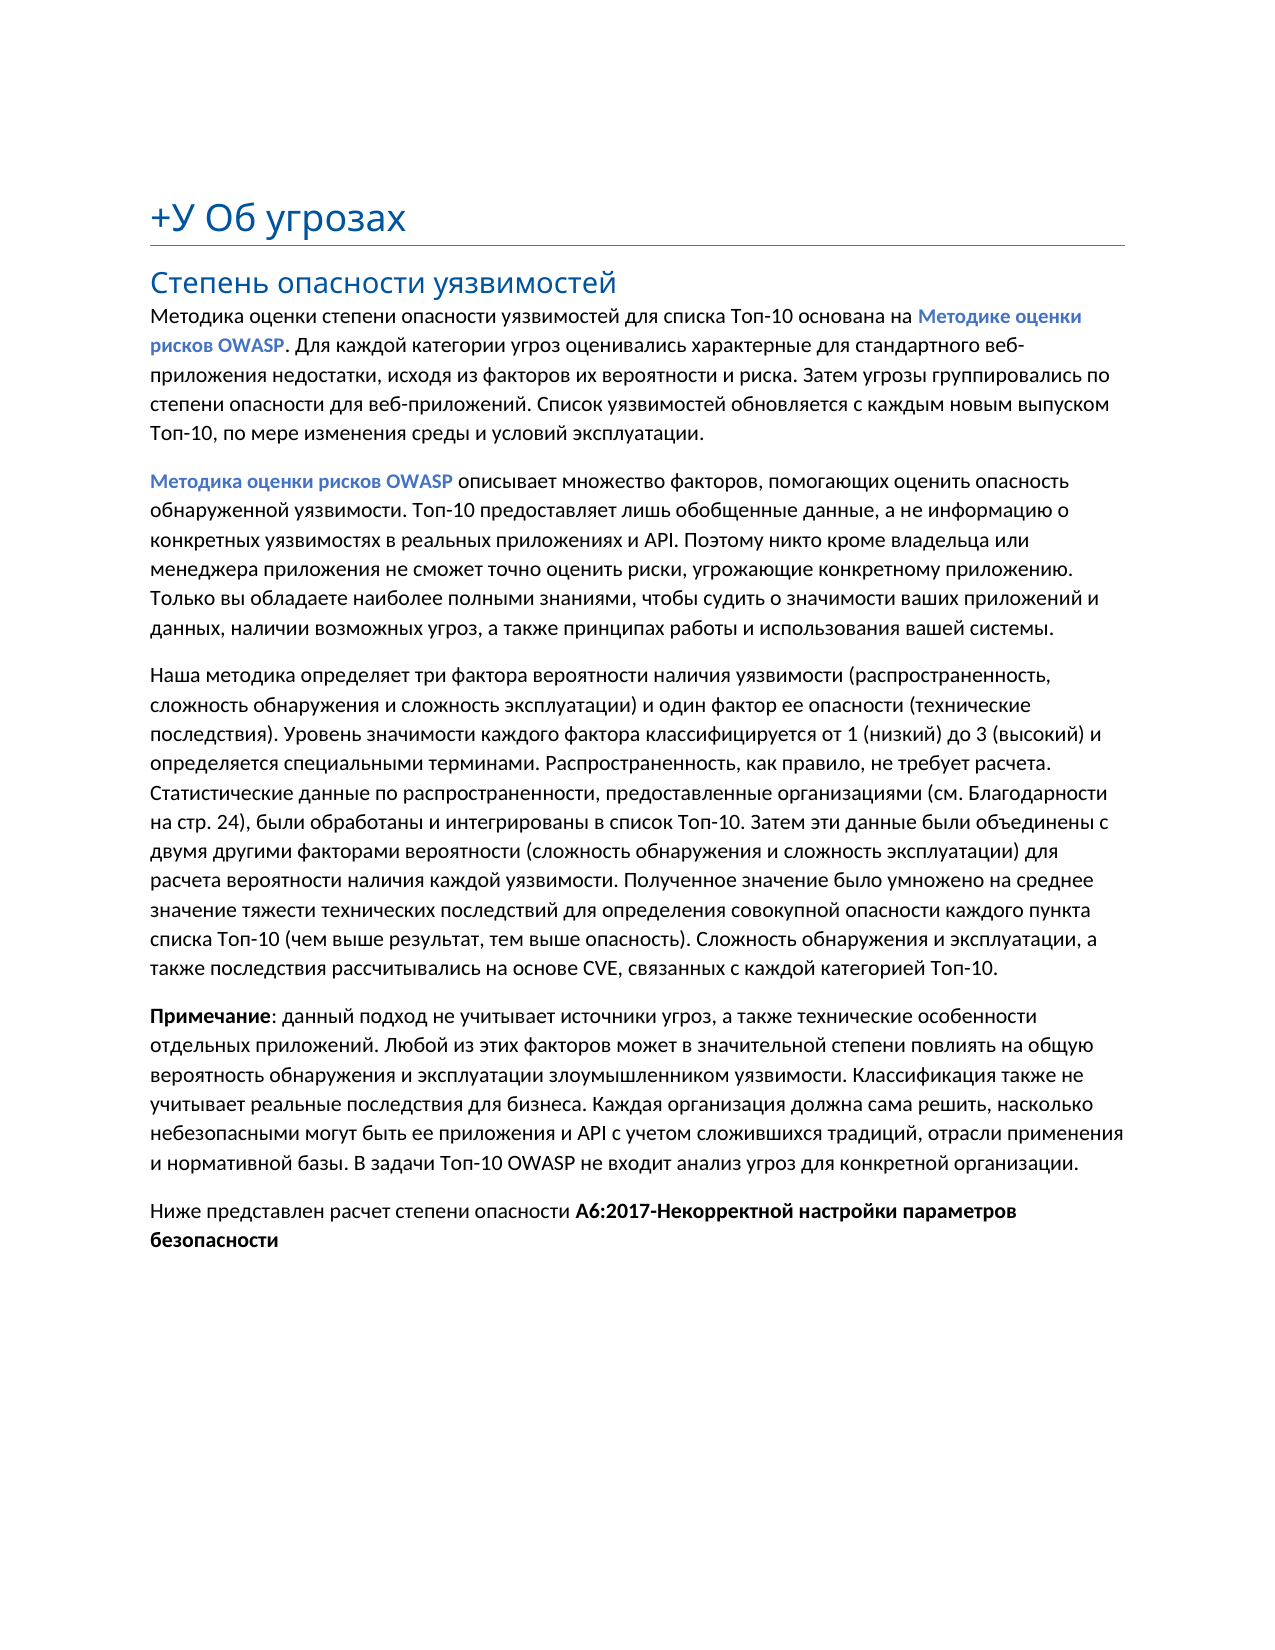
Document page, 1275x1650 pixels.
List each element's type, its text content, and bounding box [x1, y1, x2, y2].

text Наша методика определяет три фактора вероятности наличия уязвимости (распространенность, сложность обнаружения и сложность эксплуатации) и один фактор ее опасности (технические последствия). Уровень значимости каждого фактора классифицируется от 1 (низкий) до 3 (высокий) и определяется специальными терминами. Распространенность, как правило, не требует расчета. Статистические данные по распространенности, предоставленные организациями (см. Благодарности на стр. 24), были обработаны и интегрированы в список Топ-10. Затем эти данные были объединены с двумя другими факторами вероятности (сложность обнаружения и сложность эксплуатации) для расчета вероятности наличия каждой уязвимости. Полученное значение было умножено на среднее значение тяжести технических последствий для определения совокупной опасности каждого пункта списка Топ-10 (чем выше результат, тем выше опасность). Сложность обнаружения и эксплуатации, а также последствия рассчитывались на основе CVE, связанных с каждой категорией Топ-10. [150, 662, 1125, 981]
text Методика оценки степени опасности уязвимостей для списка Топ-10 основана на Методике оценки рисков OWASP. Для каждой категории угроз оценивались характерные для стандартного веб-приложения недостатки, исходя из факторов их вероятности и риска. Затем угрозы группировались по степени опасности для веб-приложений. Список уязвимостей обновляется с каждым новым выпуском Топ-10, по мере изменения среды и условий эксплуатации. [150, 302, 1125, 446]
text Ниже представлен расчет степени опасности A6:2017-Некорректной настройки параметров безопасности [150, 1197, 1125, 1253]
text Примечание: данный подход не учитывает источники угроз, а также технические особенности отдельных приложений. Любой из этих факторов может в значительной степени повлиять на общую вероятность обнаружения и эксплуатации злоумышленником уязвимости. Классификация также не учитывает реальные последствия для бизнеса. Каждая организация должна сама решить, насколько небезопасными могут быть ее приложения и API с учетом сложившихся традиций, отрасли применения и нормативной базы. В задачи Топ-10 OWASP не входит анализ угроз для конкретной организации. [150, 1002, 1125, 1175]
subtitle +У Об угрозах [150, 192, 1125, 245]
text Методика оценки рисков OWASP описывает множество факторов, помогающих оценить опасность обнаруженной уязвимости. Топ-10 предоставляет лишь обобщенные данные, а не информацию о конкретных уязвимостях в реальных приложениях и API. Поэтому никто кроме владельца или менеджера приложения не сможет точно оценить риски, угрожающие конкретному приложению. Только вы обладаете наиболее полными знаниями, чтобы судить о значимости ваших приложений и данных, наличии возможных угроз, а также принципах работы и использования вашей системы. [150, 467, 1125, 640]
subtitle Степень опасности уязвимостей [150, 262, 1125, 302]
